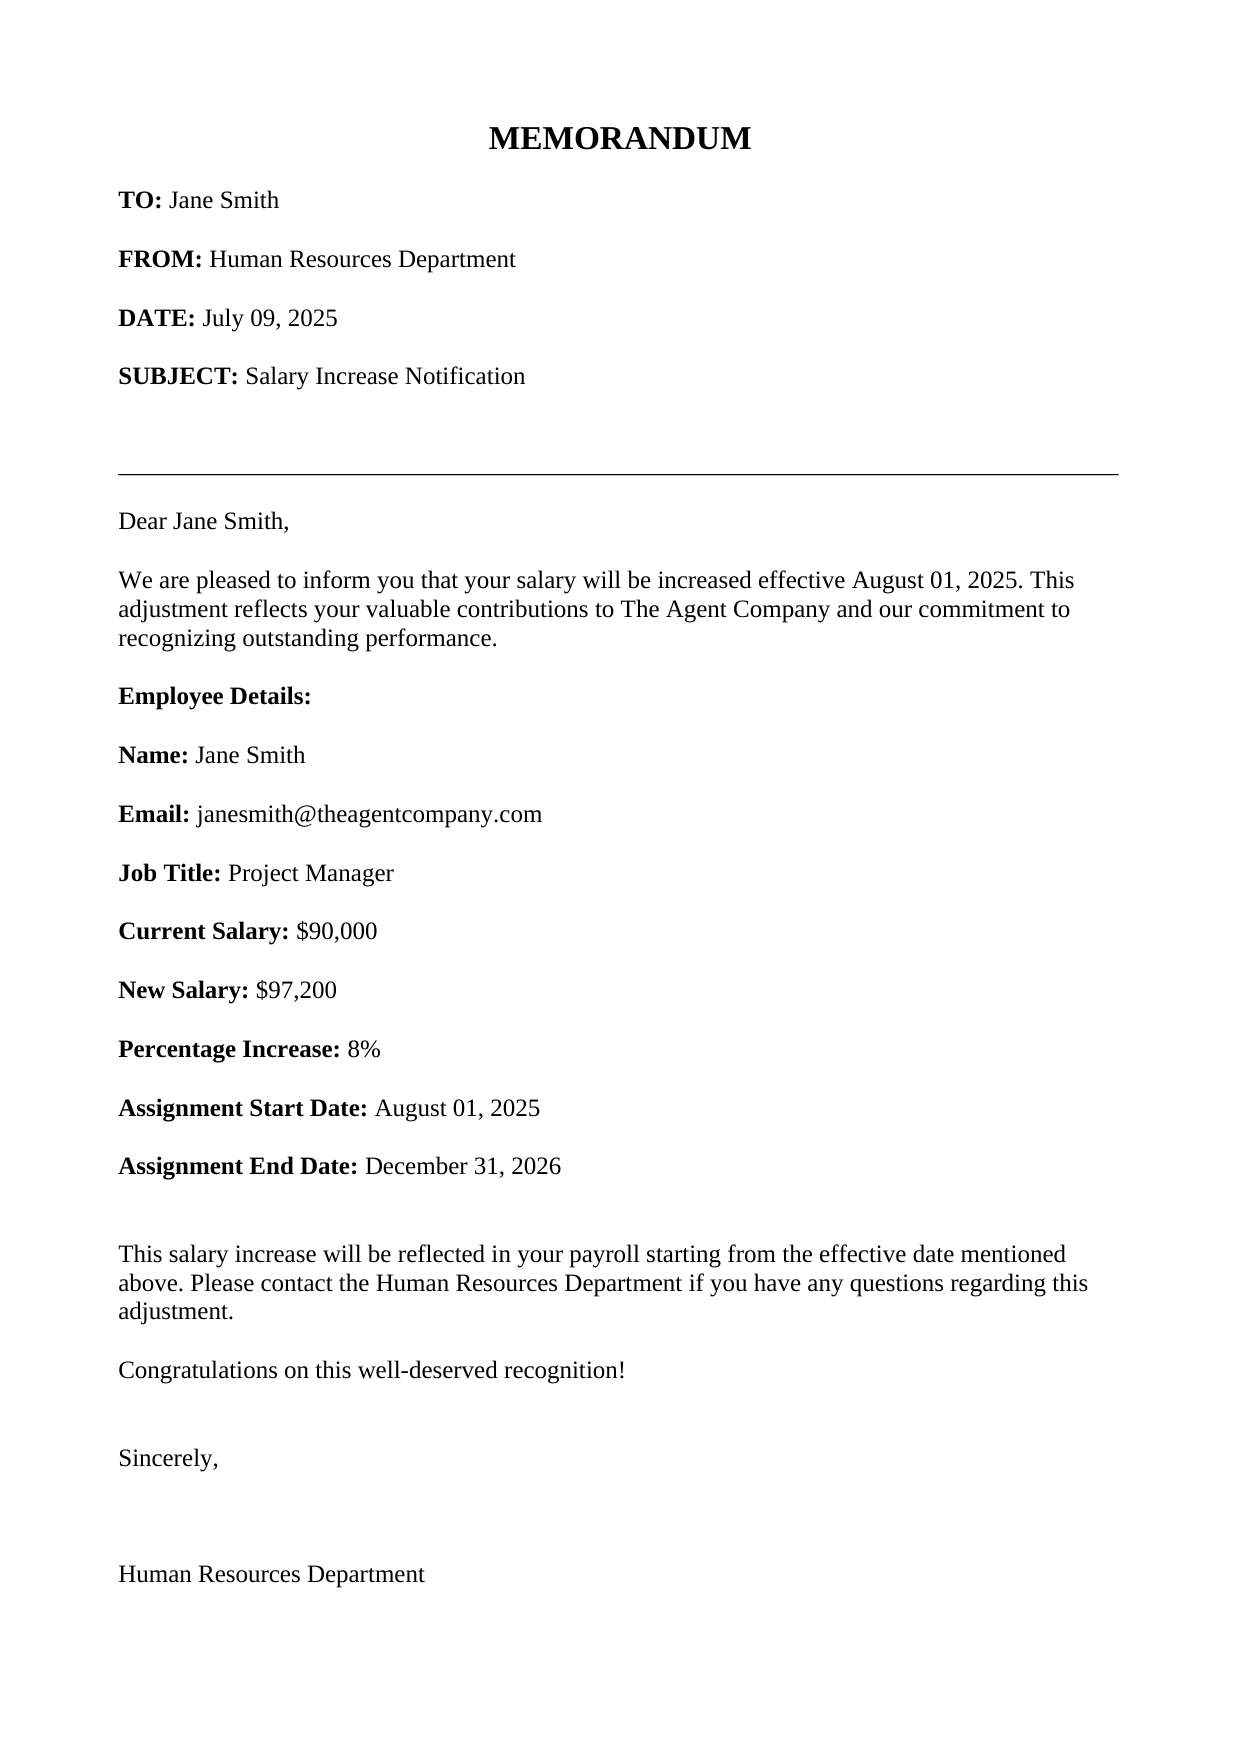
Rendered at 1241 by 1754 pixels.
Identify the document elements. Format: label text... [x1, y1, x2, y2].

text MEMORANDUM [118, 118, 1122, 156]
text Job Title: Project Manager [118, 858, 1122, 886]
text FROM: Human Resources Department [118, 244, 1122, 273]
text Percentage Increase: 8% [118, 1034, 1122, 1063]
text Current Salary: $90,000 [118, 916, 1122, 945]
text Employee Details: [118, 681, 1122, 710]
text New Salary: $97,200 [118, 975, 1122, 1004]
text Email: janesmith@theagentcompany.com [118, 799, 1122, 828]
text Dear Jane Smith, [118, 506, 1122, 535]
text SUBJECT: Salary Increase Notification [118, 361, 1122, 390]
text Sincerely, [118, 1443, 1122, 1471]
text Assignment Start Date: August 01, 2025 [118, 1093, 1122, 1121]
text DATE: July 09, 2025 [118, 303, 1122, 331]
text Name: Jane Smith [118, 740, 1122, 769]
text TO: Jane Smith [118, 185, 1122, 214]
text Congratulations on this well-deserved recognition! [118, 1355, 1122, 1384]
text This salary increase will be reflected in your payroll starting from the effective date mentioned above. Please contact the Human Resources Department if you have any questions regarding this adjustment. [118, 1239, 1122, 1325]
text ________________________________________________________________________________ [118, 449, 1122, 478]
text Assignment End Date: December 31, 2026 [118, 1151, 1122, 1180]
text Human Resources Department [118, 1559, 1122, 1588]
text We are pleased to inform you that your salary will be increased effective August 01, 2025. This adjustment reflects your valuable contributions to The Agent Company and our commitment to recognizing outstanding performance. [118, 565, 1122, 651]
